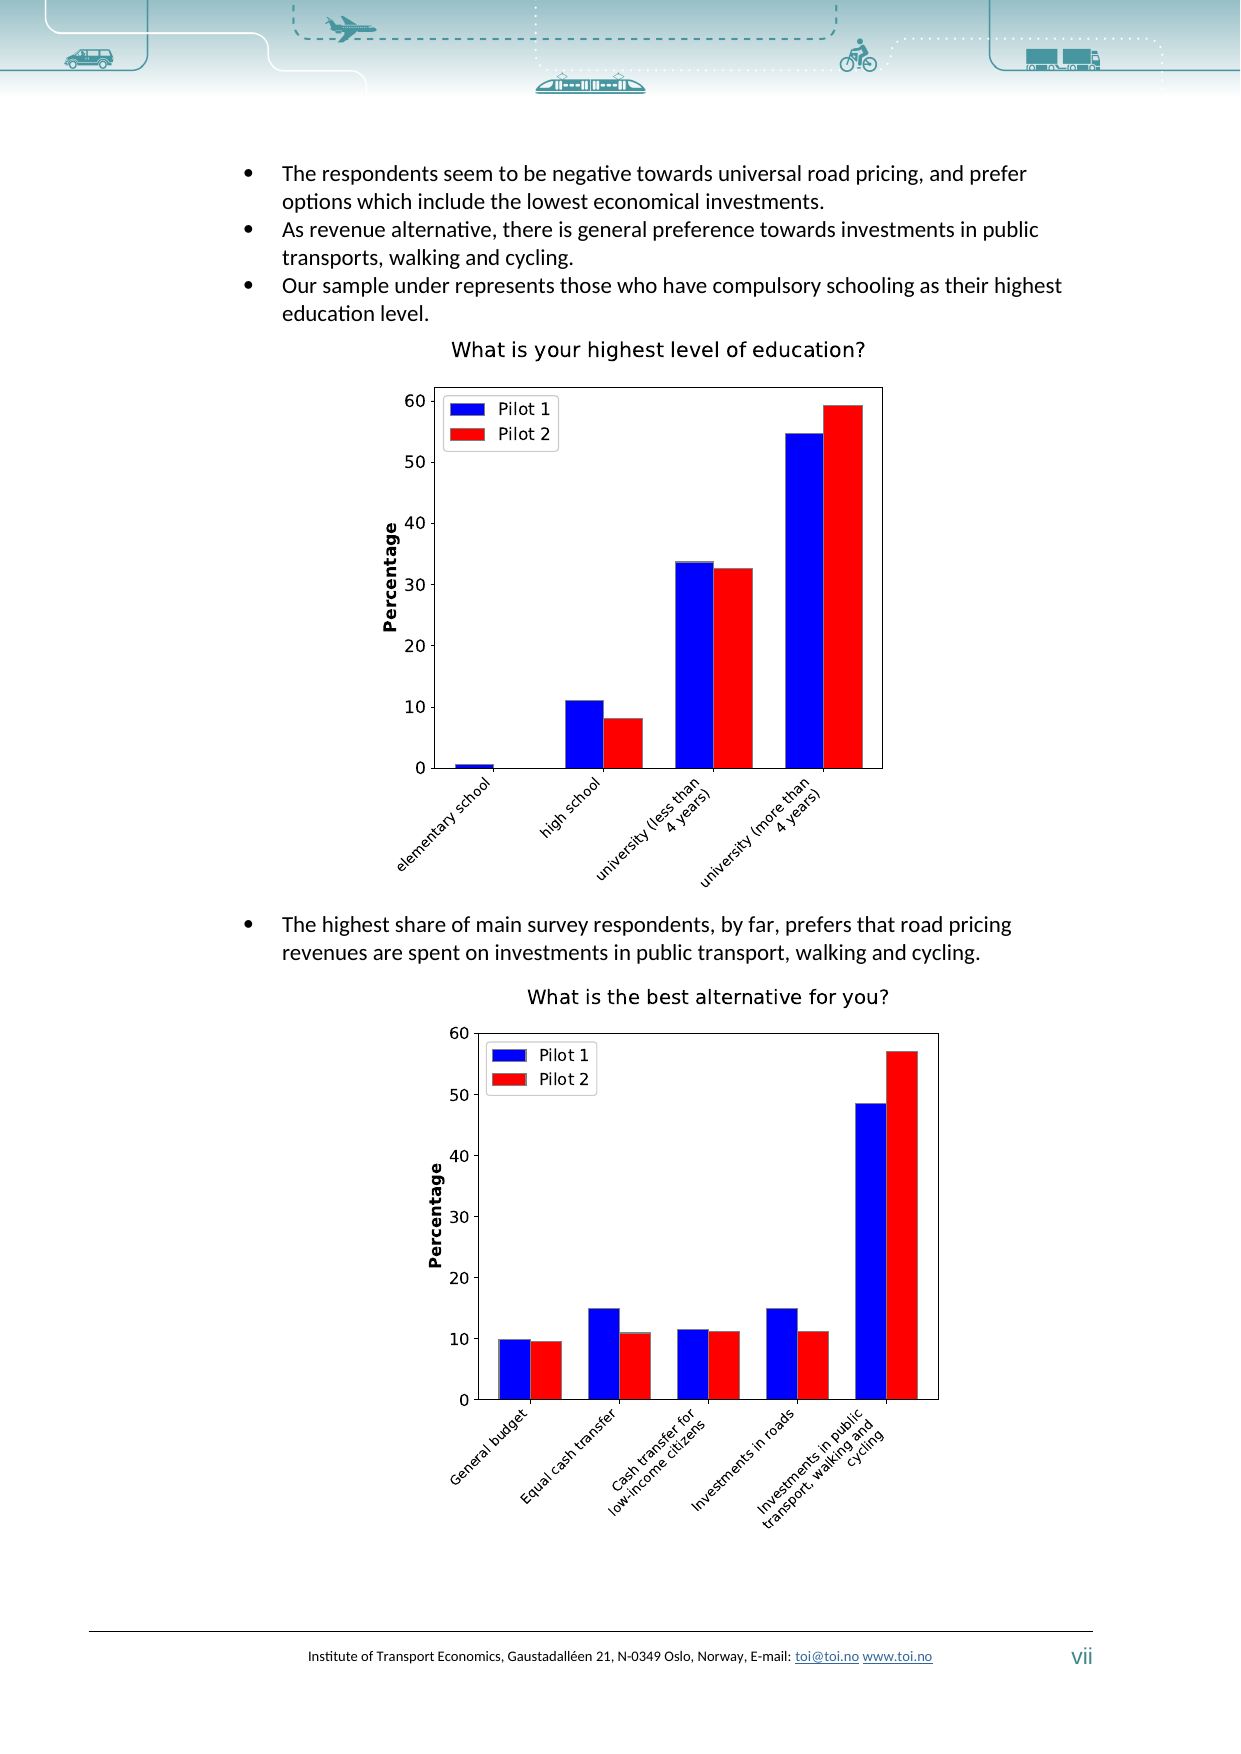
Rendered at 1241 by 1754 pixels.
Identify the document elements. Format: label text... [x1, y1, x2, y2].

list The highest share of main survey respondents, by far, prefers that road pricing revenues are spent on investments in public transport, walking and cycling. [244, 328, 1092, 966]
list As revenue alternative, there is general preference towards investments in public transports, walking and cycling. [244, 216, 1092, 272]
list The respondents seem to be negative towards universal road pricing, and prefer options which include the lowest economical investments. [244, 159, 1092, 216]
picture [0, 0, 1241, 133]
list Our sample under represents those who have compulsory schooling as their highest education level. [244, 272, 1092, 328]
